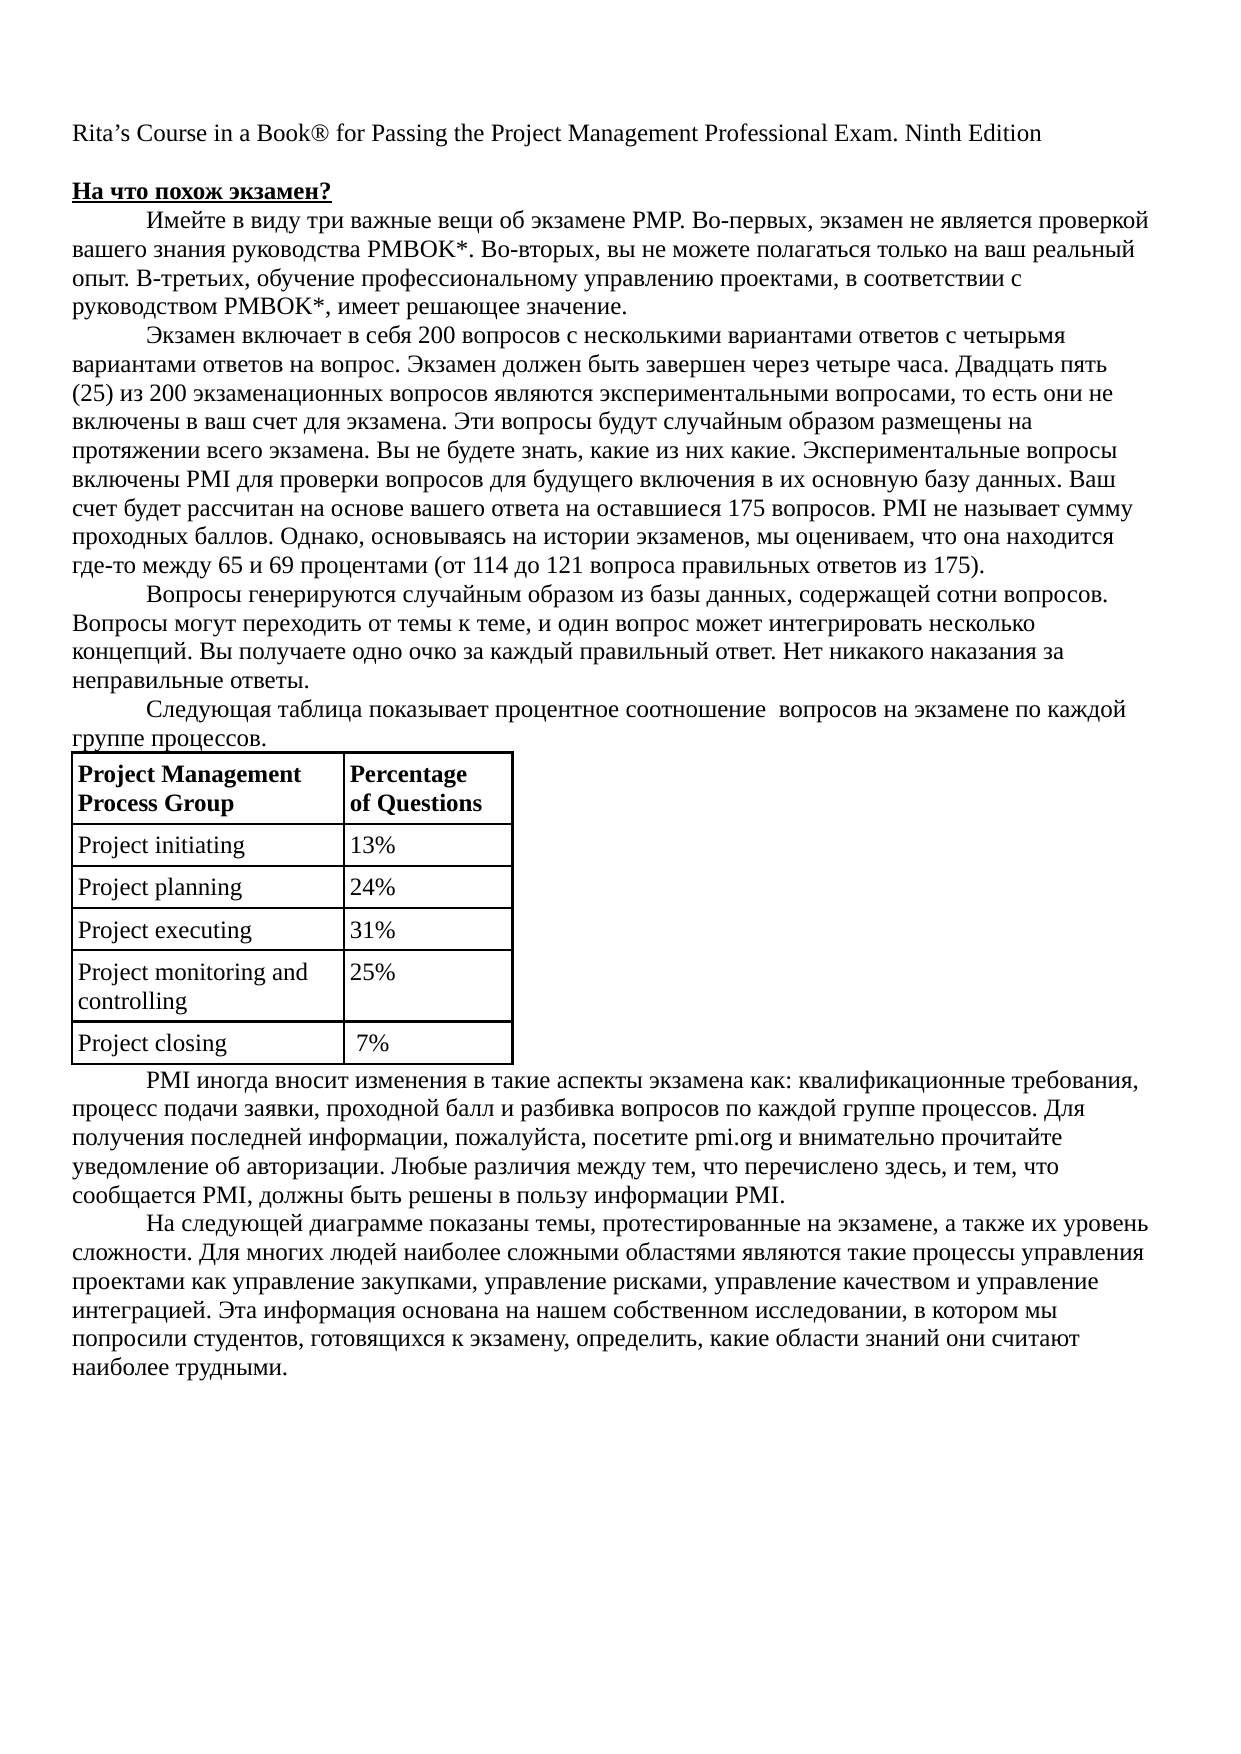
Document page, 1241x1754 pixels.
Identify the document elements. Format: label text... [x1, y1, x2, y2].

text PMI иногда вносит изменения в такие аспекты экзамена как: квалификационные требования, процесс подачи заявки, проходной балл и разбивка вопросов по каждой группе процессов. Для получения последней информации, пожалуйста, посетите pmi.org и внимательно прочитайте уведомление об авторизации. Любые различия между тем, что перечислено здесь, и тем, что сообщается PMI, должны быть решены в пользу информации PMI. [72, 1065, 1149, 1208]
table_cell Project closing [73, 1023, 343, 1063]
table_header Project Management Process Group [73, 754, 343, 822]
table_cell 31% [345, 909, 511, 949]
table_cell 7% [345, 1023, 511, 1063]
table_cell Project planning [73, 867, 343, 907]
text Следующая таблица показывает процентное соотношение вопросов на экзамене по каждой группе процессов. [72, 694, 1149, 751]
text Имейте в виду три важные вещи об экзамене PMP. Во-первых, экзамен не является проверкой вашего знания руководства PMBOK*. Во-вторых, вы не можете полагаться только на ваш реальный опыт. В-третьих, обучение профессиональному управлению проектами, в соответствии с руководством PMBOK*, имеет решающее значение. [72, 205, 1149, 320]
table_cell Project initiating [73, 825, 343, 865]
table_cell 24% [345, 867, 511, 907]
text Вопросы генерируются случайным образом из базы данных, содержащей сотни вопросов. Вопросы могут переходить от темы к теме, и один вопрос может интегрировать несколько концепций. Вы получаете одно очко за каждый правильный ответ. Нет никакого наказания за неправильные ответы. [72, 579, 1149, 694]
table_header Percentage of Questions [345, 754, 511, 822]
table_cell Project monitoring and controlling [73, 951, 343, 1020]
table_cell 13% [345, 825, 511, 865]
table_cell 25% [345, 951, 511, 1020]
table_cell Project executing [73, 909, 343, 949]
text На что похож экзамен? [72, 176, 1149, 205]
text На следующей диаграмме показаны темы, протестированные на экзамене, а также их уровень сложности. Для многих людей наиболее сложными областями являются такие процессы управления проектами как управление закупками, управление рисками, управление качеством и управление интеграцией. Эта информация основана на нашем собственном исследовании, в котором мы попросили студентов, готовящихся к экзамену, определить, какие области знаний они считают наиболее трудными. [72, 1208, 1149, 1381]
text Экзамен включает в себя 200 вопросов с несколькими вариантами ответов с четырьмя вариантами ответов на вопрос. Экзамен должен быть завершен через четыре часа. Двадцать пять (25) из 200 экзаменационных вопросов являются экспериментальными вопросами, то есть они не включены в ваш счет для экзамена. Эти вопросы будут случайным образом размещены на протяжении всего экзамена. Вы не будете знать, какие из них какие. Экспериментальные вопросы включены PMI для проверки вопросов для будущего включения в их основную базу данных. Ваш счет будет рассчитан на основе вашего ответа на оставшиеся 175 вопросов. PMI не называет сумму проходных баллов. Однако, основываясь на истории экзаменов, мы оцениваем, что она находится где-то между 65 и 69 процентами (от 114 до 121 вопроса правильных ответов из 175). [72, 320, 1149, 579]
